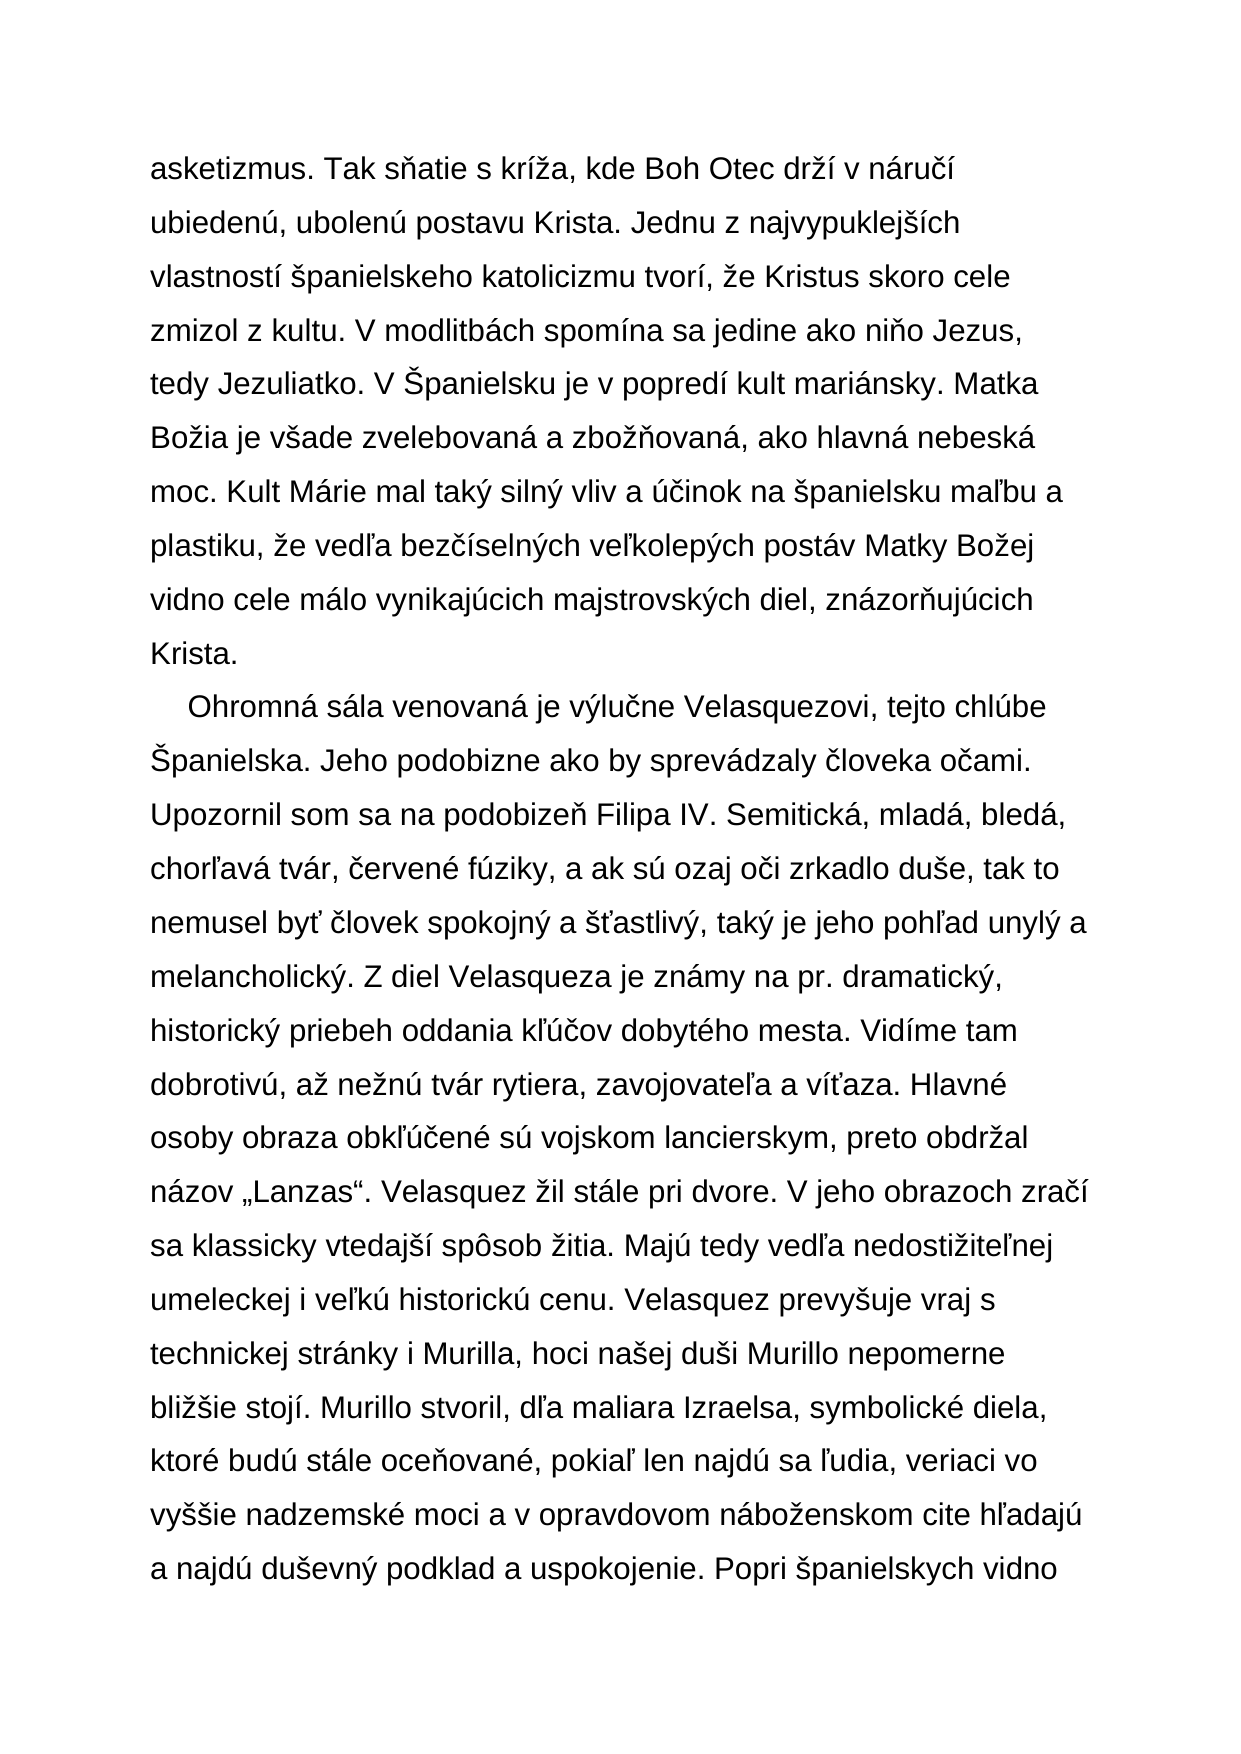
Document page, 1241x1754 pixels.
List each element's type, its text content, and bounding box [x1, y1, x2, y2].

text Ohromná sála venovaná je výlučne Velasquezovi, tejto chlúbe Španielska. Jeho podobizne ako by sprevádzaly človeka očami. Upozornil som sa na podobizeň Filipa IV. Semitická, mladá, bledá, chorľavá tvár, červené fúziky, a ak sú ozaj oči zrkadlo duše, tak to nemusel byť človek spokojný a šťastlivý, taký je jeho pohľad unylý a melancholický. Z diel Velasqueza je známy na pr. drama­tický, historický priebeh oddania kľúčov dobytého mesta. Vidíme tam dobrotivú, až nežnú tvár rytiera, zavojovateľa a víťaza. Hlavné osoby obraza obkľúčené sú vojskom lancierskym, preto obdržal názov „Lanzas“. Velasquez žil stále pri dvore. V jeho obrazoch zračí sa klassicky vtedajší spôsob žitia. Majú tedy vedľa nedostižiteľnej umeleckej i veľkú historickú cenu. Velasquez prevyšuje vraj s technickej stránky i Murilla, hoci našej duši Murillo nepomerne bližšie stojí. Murillo stvoril, dľa maliara Izraelsa, symbolické diela, ktoré budú stále oceňované, pokiaľ len najdú sa ľudia, veriaci vo vyššie nadzemské moci a v opravdovom náboženskom cite hľadajú a najdú duševný podklad a uspokojenie. Popri španielskych vidno [150, 688, 1091, 1586]
text asketizmus. Tak sňatie s kríža, kde Boh Otec drží v náručí ubiedenú, ubolenú postavu Krista. Jednu z najvypuklejších vlastností španielskeho katolicizmu tvorí, že Kristus skoro cele zmizol z kultu. V modlitbách spomína sa jedine ako niňo Jezus, tedy Jezuliatko. V Španielsku je v popredí kult mariánsky. Matka Božia je všade zvelebovaná a zbožňovaná, ako hlavná nebeská moc. Kult Márie mal taký silný vliv a účinok na španielsku maľbu a plastiku, že vedľa bezčíselných veľkolepých postáv Matky Božej vidno cele málo vy­nikajúcich majstrovských diel, znázorňujúcich Krista. [150, 150, 1091, 671]
